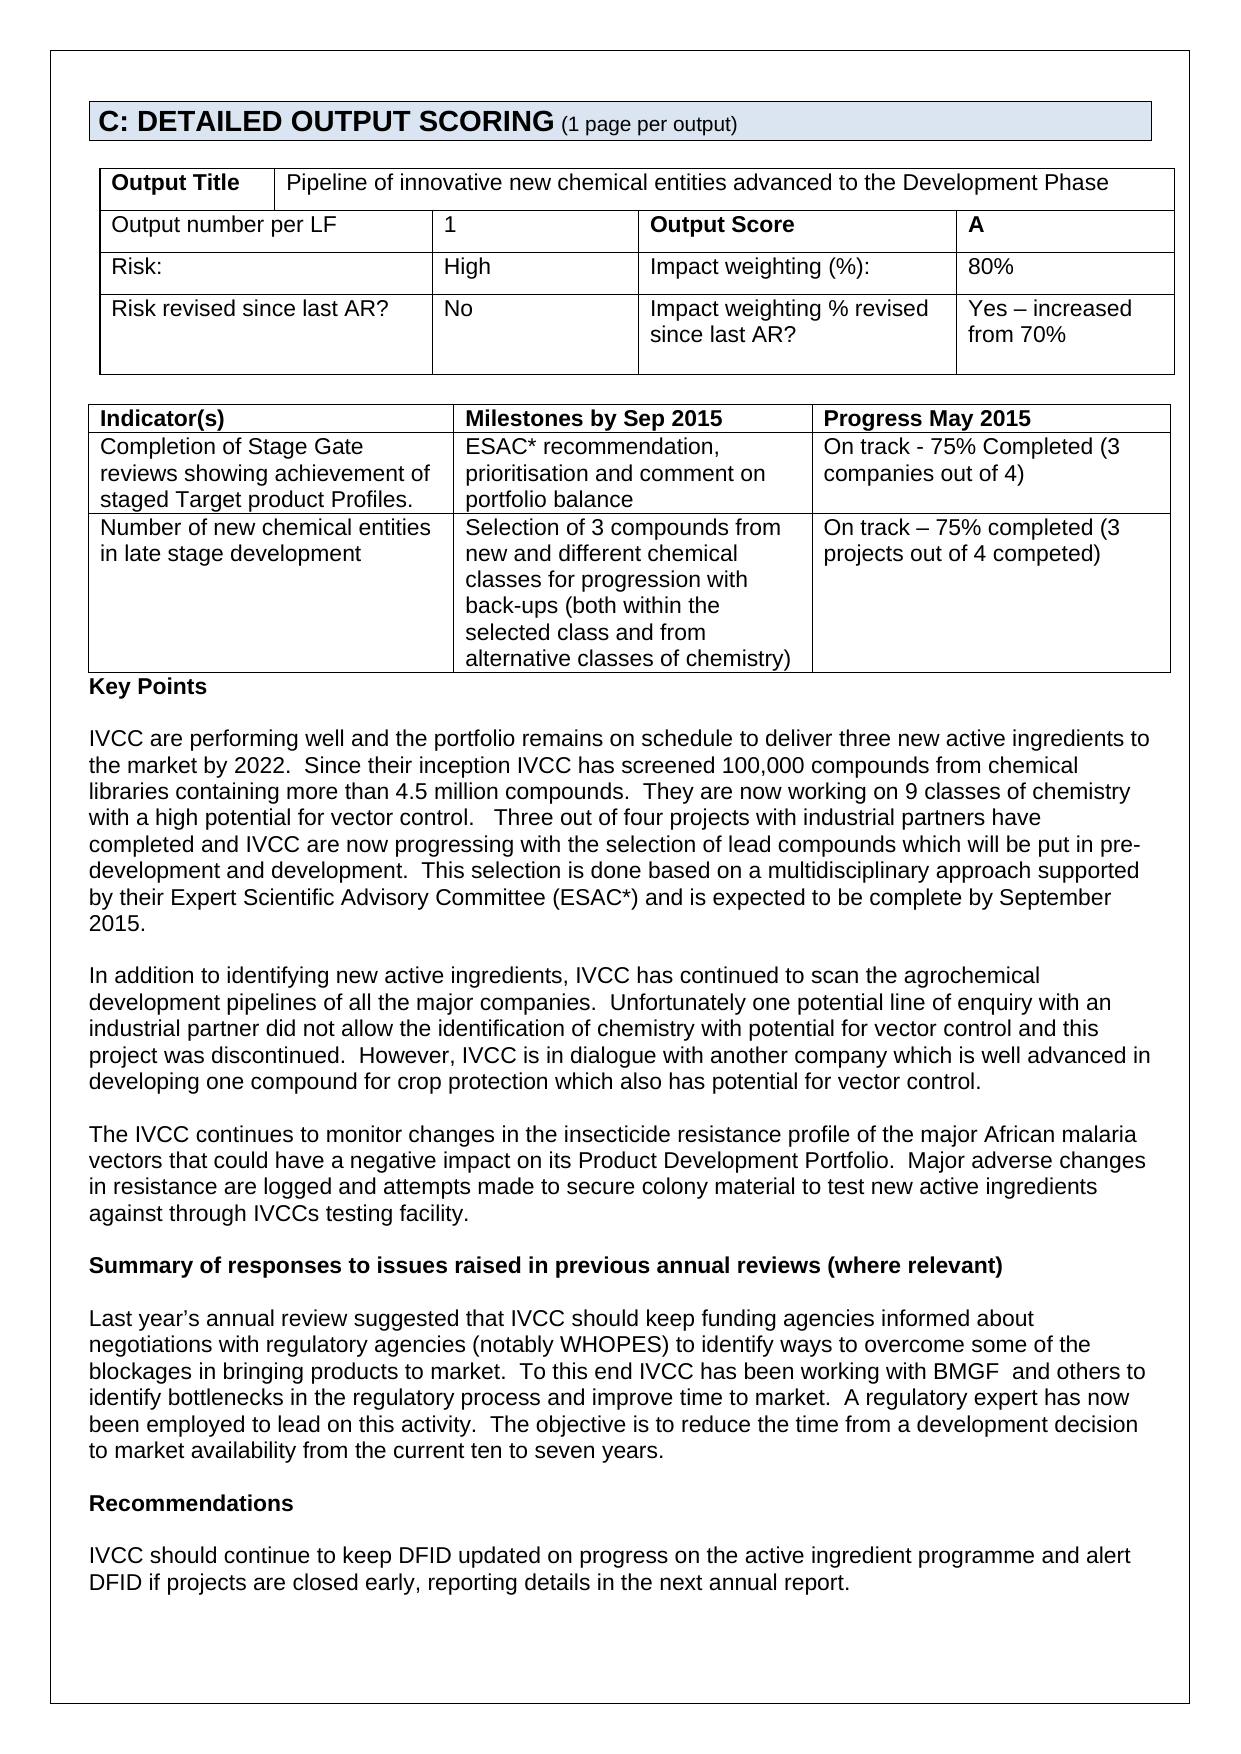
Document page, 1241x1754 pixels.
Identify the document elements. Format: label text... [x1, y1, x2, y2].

table_cell Number of new chemical entities in late stage development [89, 514, 453, 672]
text Summary of responses to issues raised in previous annual reviews (where relevant) [89, 1252, 1152, 1279]
text Key Points [89, 673, 1152, 699]
table_header Progress May 2015 [813, 405, 1170, 432]
table_header Pipeline of innovative new chemical entities advanced to the Development Phase [275, 169, 1174, 209]
table_cell Risk: [101, 253, 432, 294]
table_cell Yes – increased from 70% [957, 295, 1174, 374]
table_cell Output Score [639, 211, 956, 252]
text IVCC should continue to keep DFID updated on progress on the active ingredient programme and alert DFID if projects are closed early, reporting details in the next annual report. [89, 1542, 1152, 1595]
text IVCC are performing well and the portfolio remains on schedule to deliver three new active ingredients to the market by 2022. Since their inception IVCC has screened 100,000 compounds from chemical libraries containing more than 4.5 million compounds. They are now working on 9 classes of chemistry with a high potential for vector control. Three out of four projects with industrial partners have completed and IVCC are now progressing with the selection of lead compounds which will be put in pre-development and development. This selection is done based on a multidisciplinary approach supported by their Expert Scientific Advisory Committee (ESAC*) and is expected to be complete by September 2015. [89, 725, 1152, 936]
text In addition to identifying new active ingredients, IVCC has continued to scan the agrochemical development pipelines of all the major companies. Unfortunately one potential line of enquiry with an industrial partner did not allow the identification of chemistry with potential for vector control and this project was discontinued. However, IVCC is in dialogue with another company which is well advanced in developing one compound for crop protection which also has potential for vector control. [89, 962, 1152, 1094]
table_cell ESAC* recommendation, prioritisation and comment on portfolio balance [454, 433, 812, 512]
text The IVCC continues to monitor changes in the insecticide resistance profile of the major African malaria vectors that could have a negative impact on its Product Development Portfolio. Major adverse changes in resistance are logged and attempts made to secure colony material to test new active ingredients against through IVCCs testing facility. [89, 1121, 1152, 1226]
table_cell On track – 75% completed (3 projects out of 4 competed) [813, 514, 1170, 672]
table_cell On track - 75% Completed (3 companies out of 4) [813, 433, 1170, 512]
table_cell No [433, 295, 638, 374]
table_header Output Title [101, 169, 274, 209]
table_cell Selection of 3 compounds from new and different chemical classes for progression with back-ups (both within the selected class and from alternative classes of chemistry) [454, 514, 812, 672]
text Last year’s annual review suggested that IVCC should keep funding agencies informed about negotiations with regulatory agencies (notably WHOPES) to identify ways to overcome some of the blockages in bringing products to market. To this end IVCC has been working with BMGF and others to identify bottlenecks in the regulatory process and improve time to market. A regulatory expert has now been employed to lead on this activity. The objective is to reduce the time from a development decision to market availability from the current ten to seven years. [89, 1305, 1152, 1463]
table_cell High [433, 253, 638, 294]
table_cell 80% [957, 253, 1174, 294]
table_cell A [957, 211, 1174, 252]
table_cell 1 [433, 211, 638, 252]
table_cell Output number per LF [101, 211, 432, 252]
table_cell Impact weighting (%): [639, 253, 956, 294]
text Recommendations [89, 1489, 1152, 1516]
table_cell Completion of Stage Gate reviews showing achievement of staged Target product Profiles. [89, 433, 453, 512]
table_header Indicator(s) [89, 405, 453, 432]
table_header Milestones by Sep 2015 [454, 405, 812, 432]
table_cell Impact weighting % revised since last AR? [639, 295, 956, 374]
subtitle C: DETAILED OUTPUT SCORING (1 page per output) [90, 102, 1151, 140]
table_cell Risk revised since last AR? [101, 295, 432, 374]
